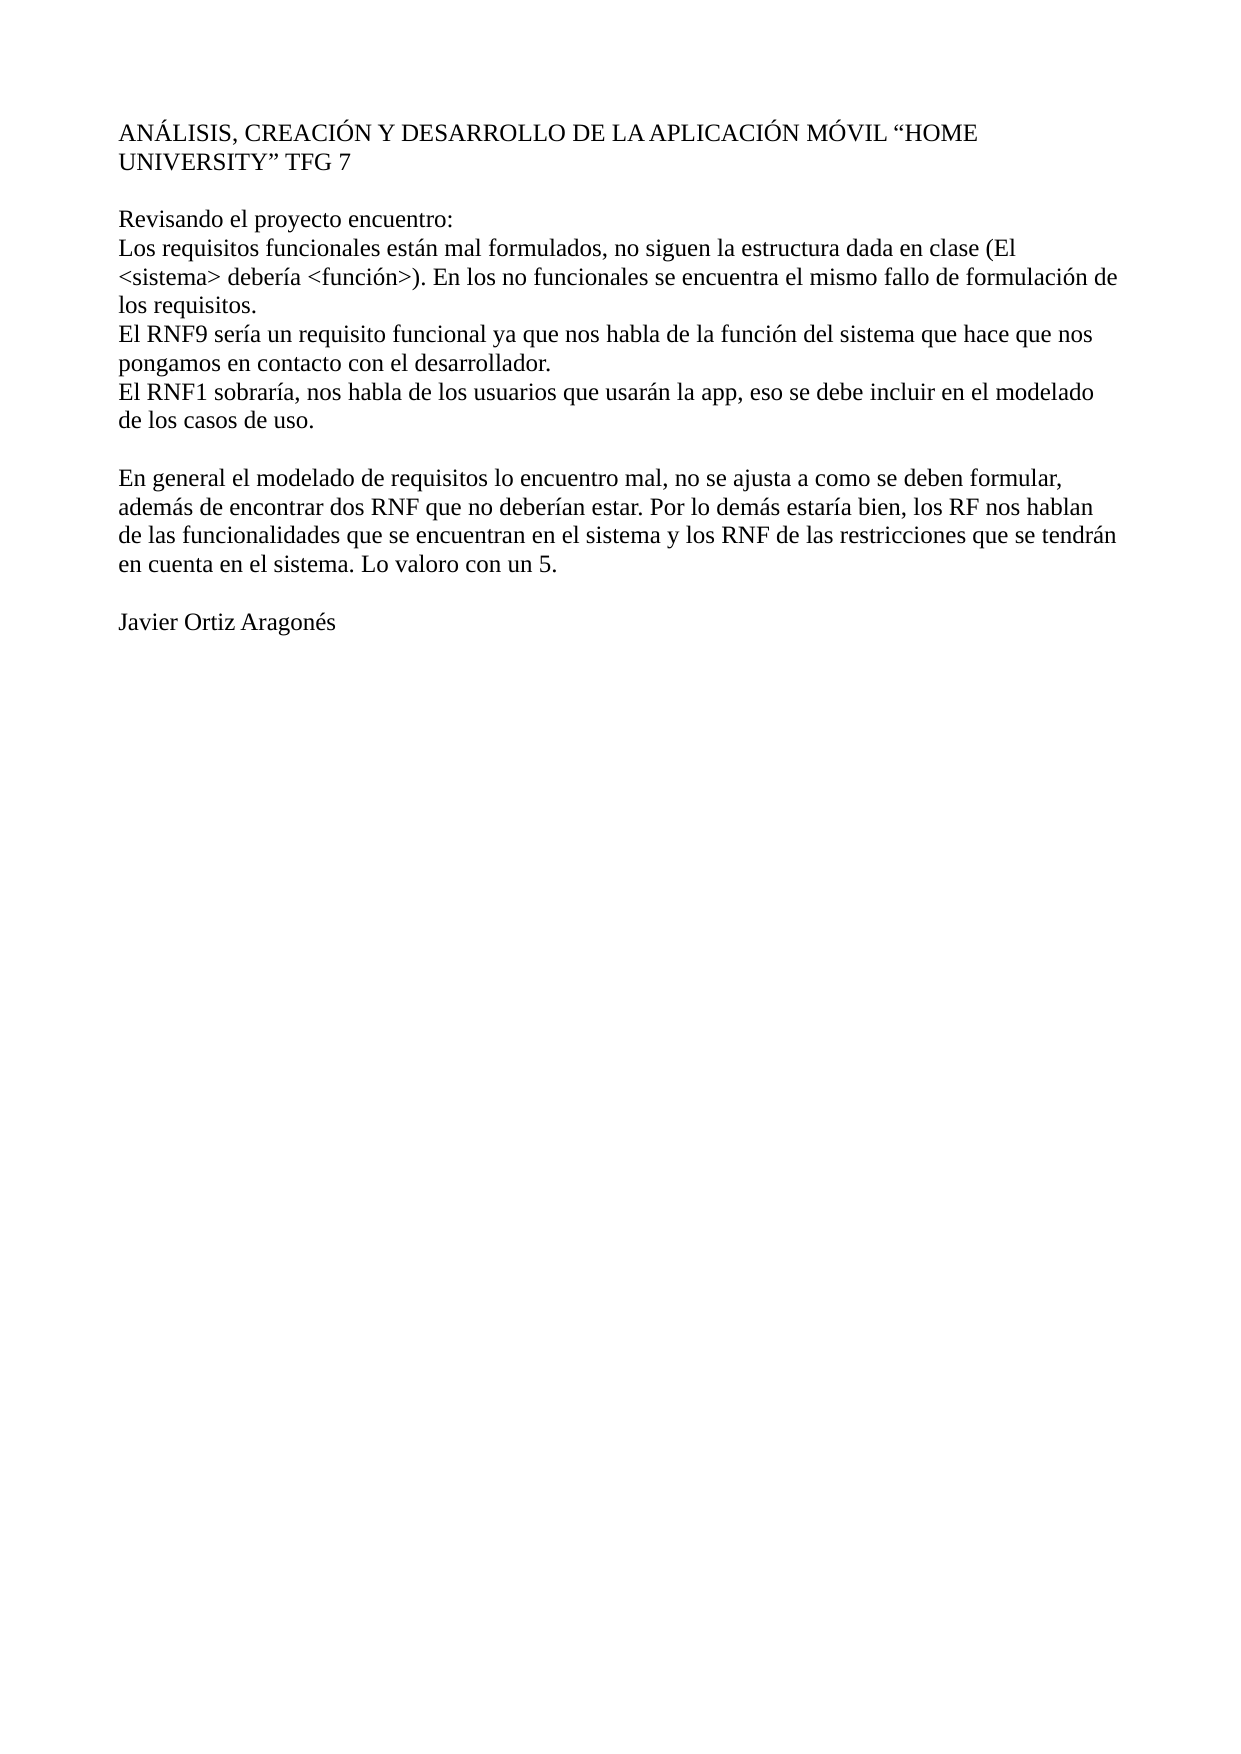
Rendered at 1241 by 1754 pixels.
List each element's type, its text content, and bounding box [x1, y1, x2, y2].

text Los requisitos funcionales están mal formulados, no siguen la estructura dada en clase (El <sistema> debería <función>). En los no funcionales se encuentra el mismo fallo de formulación de los requisitos. [118, 233, 1122, 319]
text Revisando el proyecto encuentro: [118, 204, 1122, 233]
text ANÁLISIS, CREACIÓN Y DESARROLLO DE LA APLICACIÓN MÓVIL “HOME UNIVERSITY” TFG 7 [118, 118, 1122, 176]
text El RNF1 sobraría, nos habla de los usuarios que usarán la app, eso se debe incluir en el modelado de los casos de uso. [118, 377, 1122, 434]
text El RNF9 sería un requisito funcional ya que nos habla de la función del sistema que hace que nos pongamos en contacto con el desarrollador. [118, 319, 1122, 377]
text Javier Ortiz Aragonés [118, 607, 1122, 636]
text En general el modelado de requisitos lo encuentro mal, no se ajusta a como se deben formular, además de encontrar dos RNF que no deberían estar. Por lo demás estaría bien, los RF nos hablan de las funcionalidades que se encuentran en el sistema y los RNF de las restricciones que se tendrán en cuenta en el sistema. Lo valoro con un 5. [118, 463, 1122, 578]
